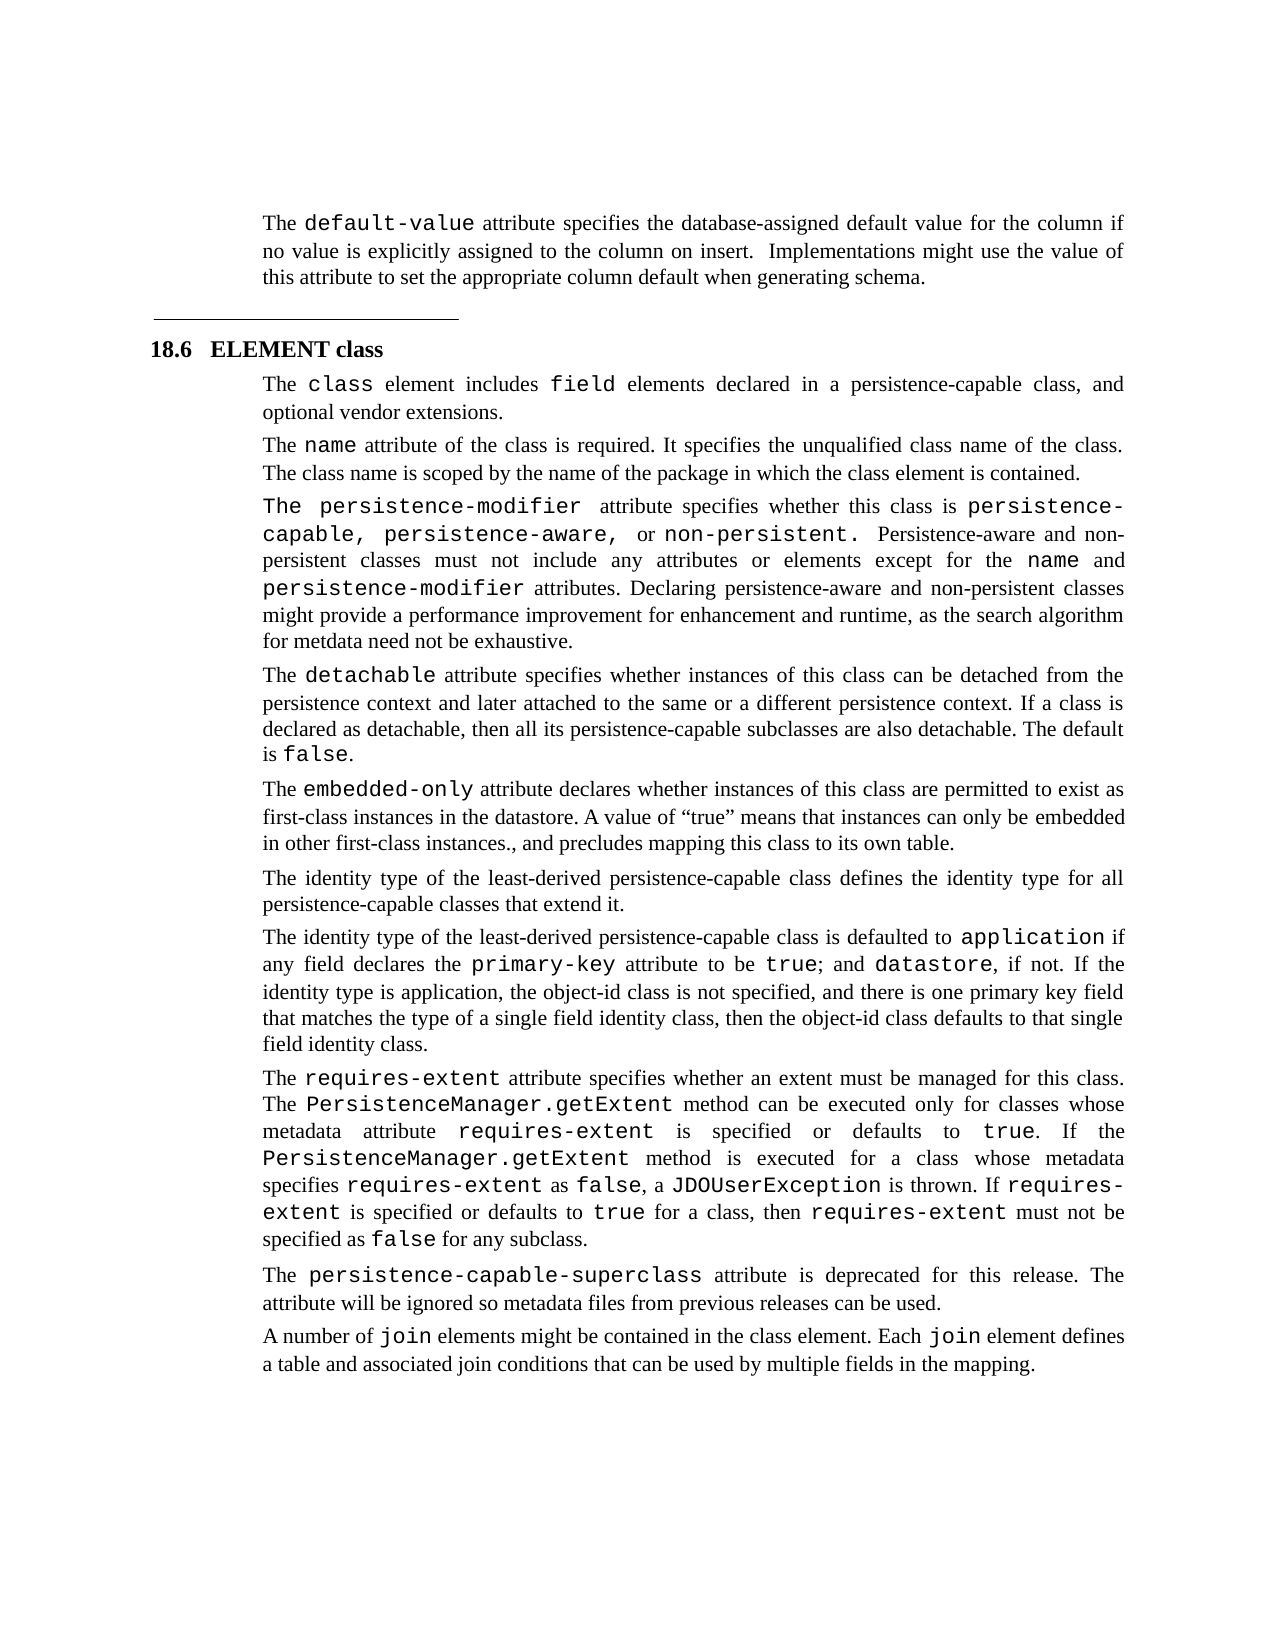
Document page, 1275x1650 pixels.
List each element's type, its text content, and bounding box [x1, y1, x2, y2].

text The detachable attribute specifies whether instances of this class can be detached from the persistence context and later attached to the same or a different persistence context. If a class is declared as detachable, then all its persistence-capable subclasses are also detachable. The default is false. [262, 662, 1125, 768]
subtitle ELEMENT class [150, 335, 1125, 362]
text The default-value attribute specifies the database-assigned default value for the column if no value is explicitly assigned to the column on insert. Implementations might use the value of this attribute to set the appropriate column default when generating schema. [262, 210, 1125, 289]
text A number of join elements might be contained in the class element. Each join element defines a table and associated join conditions that can be used by multiple fields in the mapping. [262, 1323, 1125, 1376]
text The embedded-only attribute declares whether instances of this class are permitted to exist as first-class instances in the datastore. A value of “true” means that instances can only be embedded in other first-class instances., and precludes mapping this class to its own table. [262, 776, 1125, 855]
text The persistence-modifier attribute specifies whether this class is persistence-capable, persistence-aware, or non-persistent. Persistence-aware and non-persistent classes must not include any attributes or elements except for the name and persistence-modifier attributes. Declaring persistence-aware and non-persistent classes might provide a performance improvement for enhancement and runtime, as the search algorithm for metdata need not be exhaustive. [262, 493, 1125, 653]
text The identity type of the least-derived persistence-capable class is defaulted to application if any field declares the primary-key attribute to be true; and datastore, if not. If the identity type is application, the object-id class is not specified, and there is one primary key field that matches the type of a single field identity class, then the object-id class defaults to that single field identity class. [262, 924, 1125, 1056]
text The name attribute of the class is required. It specifies the unqualified class name of the class. The class name is scoped by the name of the package in which the class element is contained. [262, 432, 1125, 485]
text The persistence-capable-superclass attribute is deprecated for this release. The attribute will be ignored so metadata files from previous releases can be used. [262, 1262, 1125, 1315]
text The identity type of the least-derived persistence-capable class defines the identity type for all persistence-capable classes that extend it. [262, 864, 1125, 916]
text The class element includes field elements declared in a persistence-capable class, and optional vendor extensions. [262, 371, 1125, 424]
text The requires-extent attribute specifies whether an extent must be managed for this class. The PersistenceManager.getExtent method can be executed only for classes whose metadata attribute requires-extent is specified or defaults to true. If the PersistenceManager.getExtent method is executed for a class whose metadata specifies requires-extent as false, a JDOUserException is thrown. If requires-extent is specified or defaults to true for a class, then requires-extent must not be specified as false for any subclass. [262, 1064, 1125, 1253]
